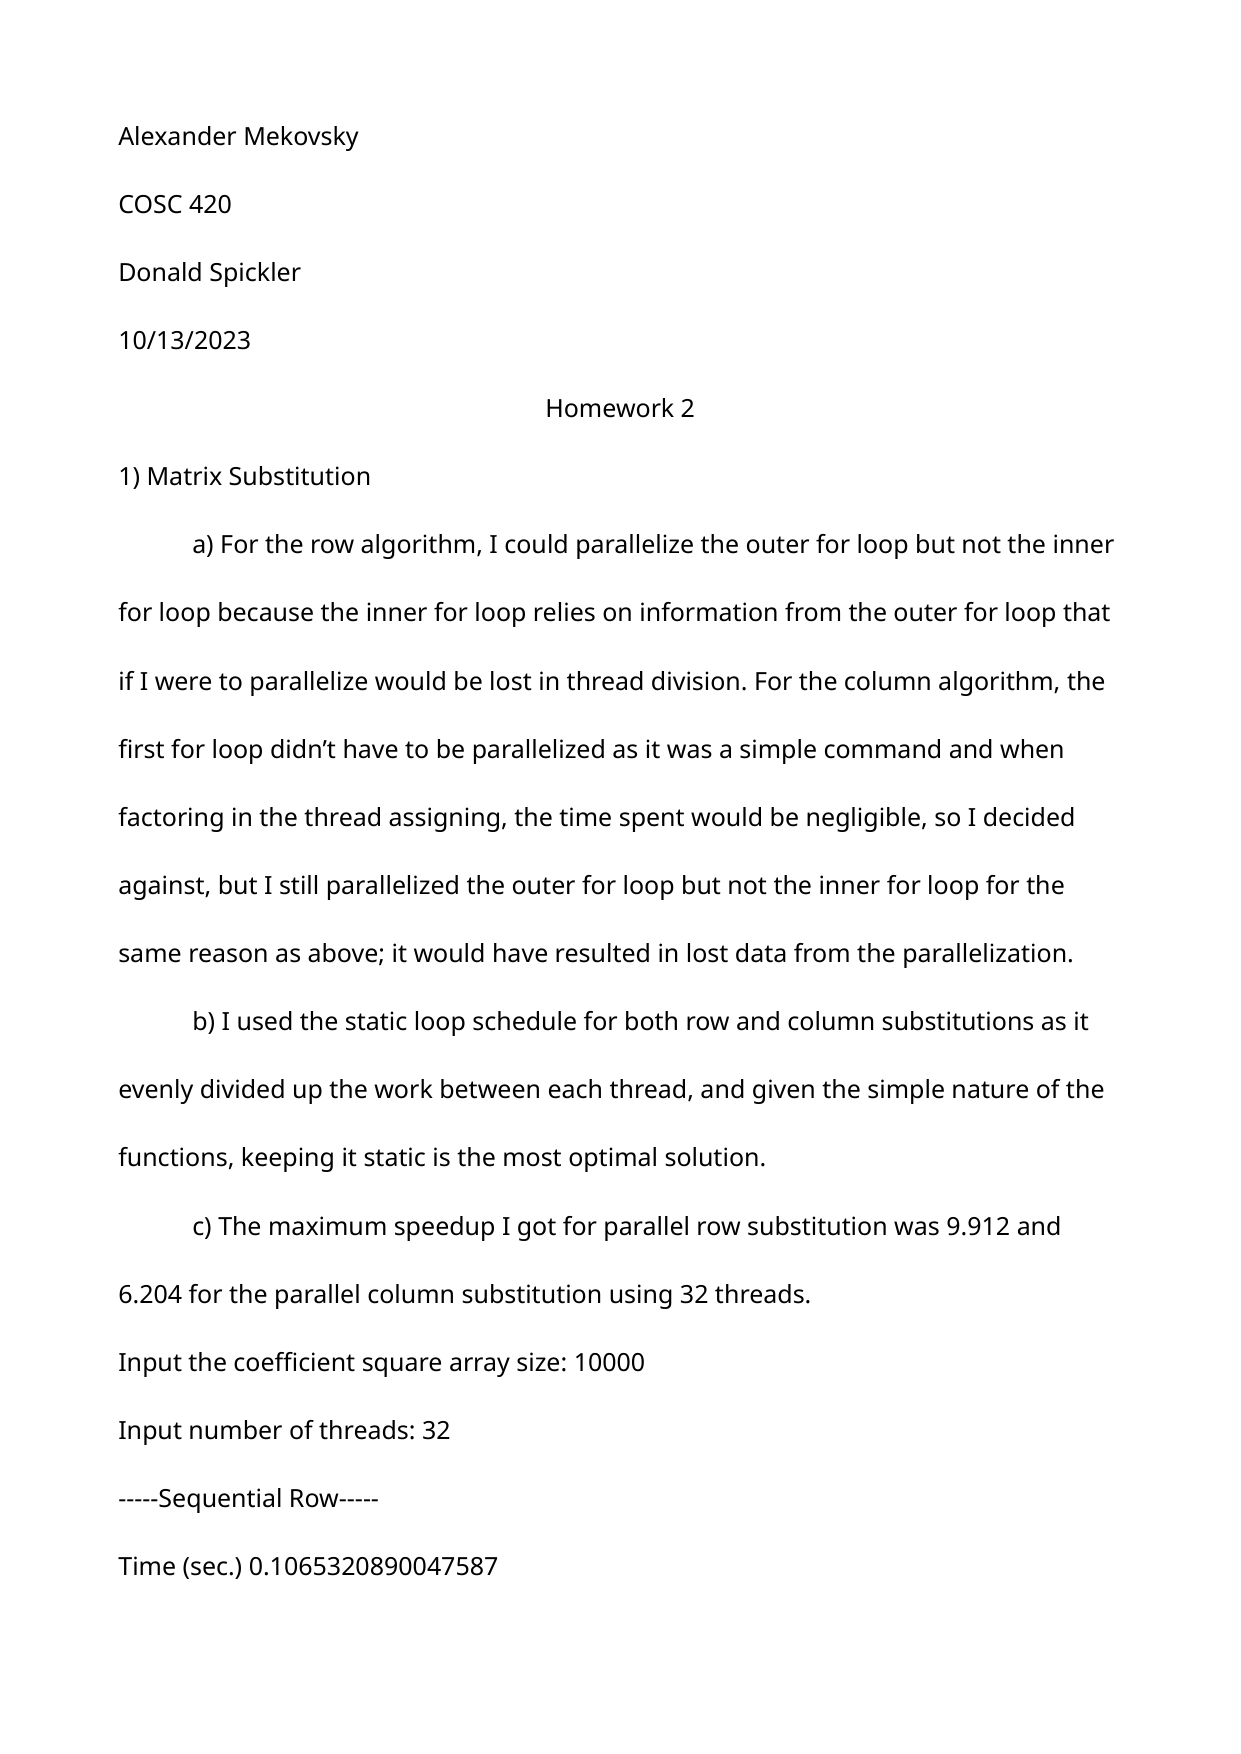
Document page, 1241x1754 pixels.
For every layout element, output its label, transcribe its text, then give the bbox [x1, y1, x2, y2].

text Alexander Mekovsky [118, 118, 1122, 152]
text 10/13/2023 [118, 322, 1122, 357]
text -----Sequential Row----- [118, 1481, 1122, 1515]
text 1) Matrix Substitution [118, 459, 1122, 493]
text Donald Spickler [118, 254, 1122, 288]
text COSC 420 [118, 186, 1122, 220]
text b) I used the static loop schedule for both row and column substitutions as it evenly divided up the work between each thread, and given the simple nature of the functions, keeping it static is the most optimal solution. [118, 1004, 1122, 1174]
text Input number of threads: 32 [118, 1412, 1122, 1447]
text a) For the row algorithm, I could parallelize the outer for loop but not the inner for loop because the inner for loop relies on information from the outer for loop that if I were to parallelize would be lost in thread division. For the column algorithm, the first for loop didn’t have to be parallelized as it was a simple command and when factoring in the thread assigning, the time spent would be negligible, so I decided against, but I still parallelized the outer for loop but not the inner for loop for the same reason as above; it would have resulted in lost data from the parallelization. [118, 527, 1122, 970]
text Homework 2 [118, 391, 1122, 425]
text Input the coefficient square array size: 10000 [118, 1344, 1122, 1378]
text c) The maximum speedup I got for parallel row substitution was 9.912 and 6.204 for the parallel column substitution using 32 threads. [118, 1208, 1122, 1310]
text Time (sec.) 0.1065320890047587 [118, 1549, 1122, 1583]
